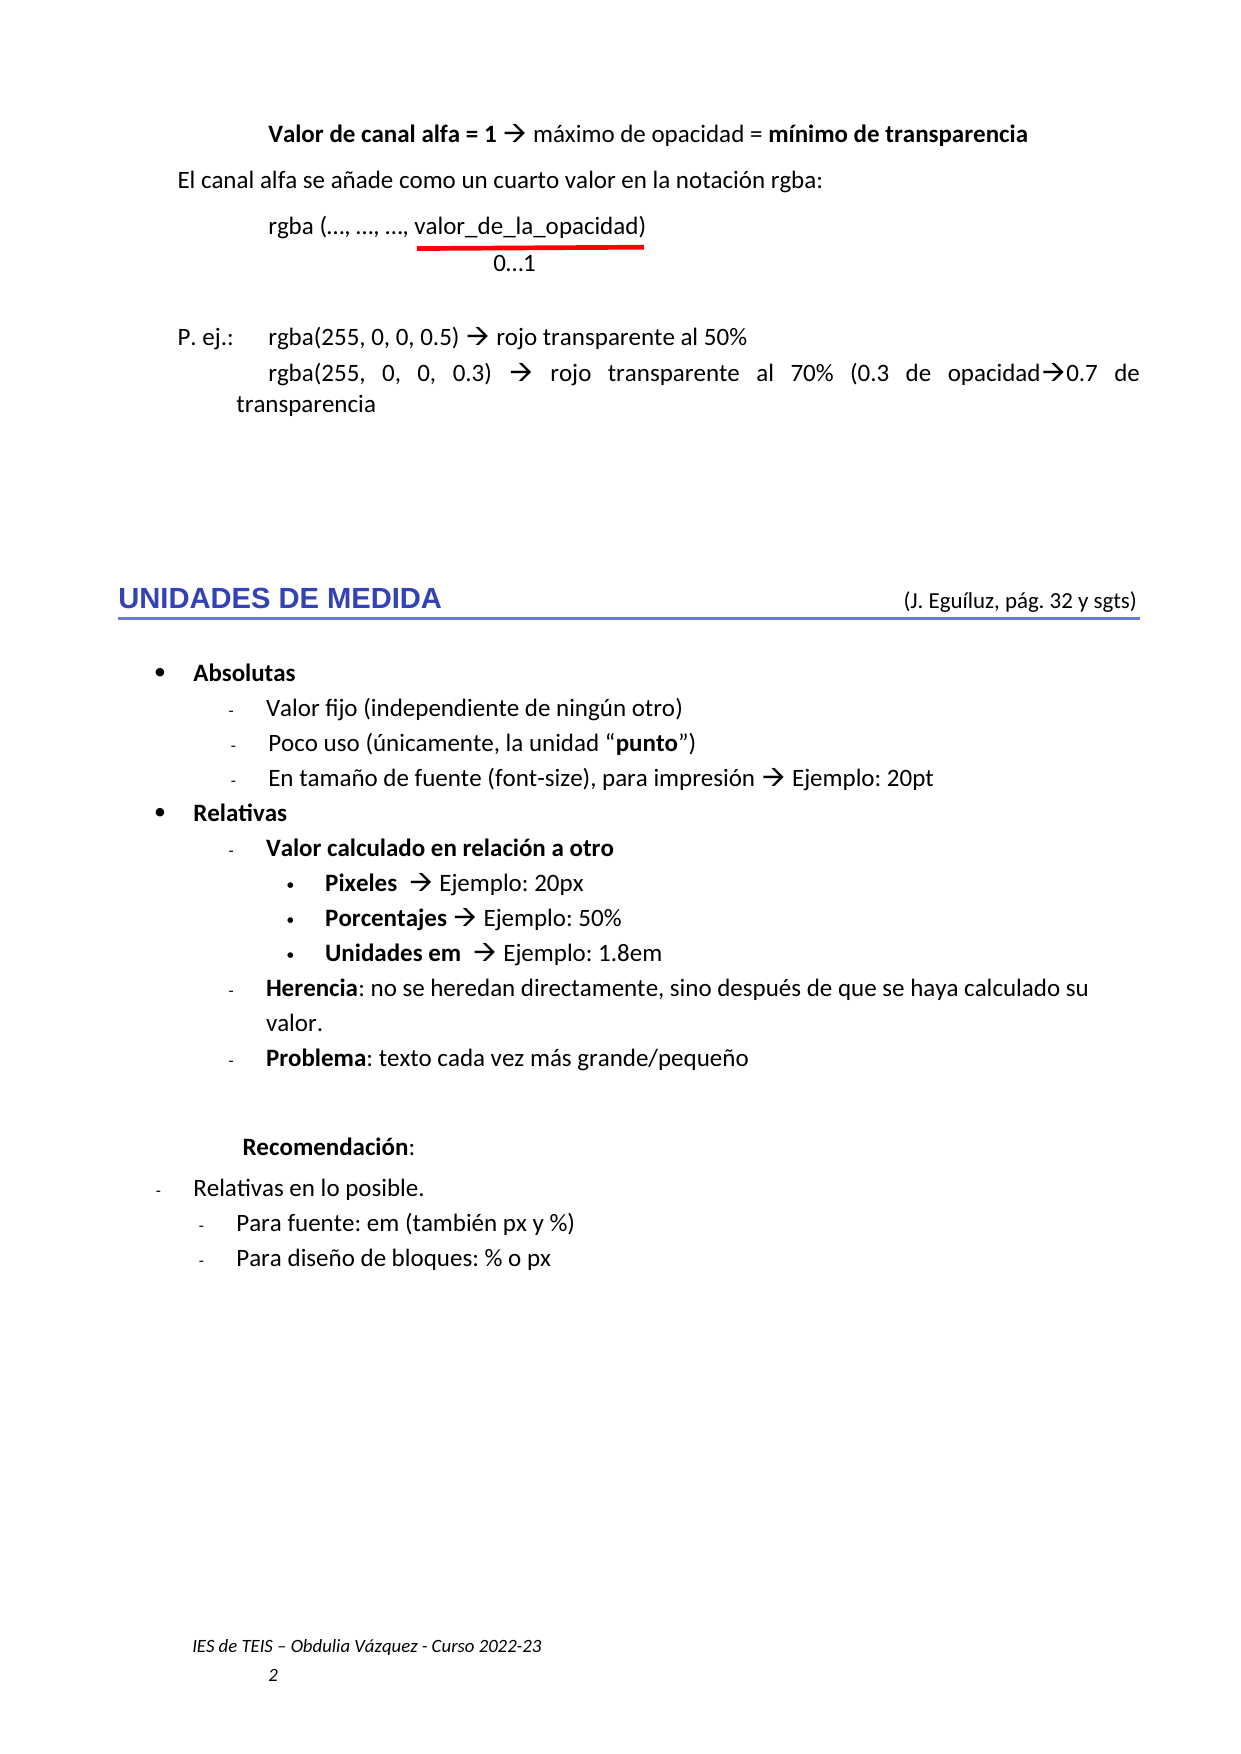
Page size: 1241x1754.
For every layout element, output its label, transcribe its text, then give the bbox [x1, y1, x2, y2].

list Herencia: no se heredan directamente, sino después de que se haya calculado su valor. [228, 972, 1140, 1038]
text El canal alfa se añade como un cuarto valor en la notación rgba: [177, 164, 1140, 195]
list Relativas en lo posible. [156, 1172, 1140, 1203]
list Para fuente: em (también px y %) [199, 1207, 1140, 1238]
text P. ej.: rgba(255, 0, 0, 0.5)  rojo transparente al 50% [177, 321, 1140, 351]
list Poco uso (únicamente, la unidad “punto”) [231, 727, 1140, 758]
text Recomendación: [213, 1131, 1140, 1161]
list Valor fijo (independiente de ningún otro) [228, 692, 1140, 723]
text 0…1 [177, 247, 1140, 278]
list Para diseño de bloques: % o px [199, 1242, 1140, 1273]
list Absolutas [156, 657, 1140, 688]
text rgba(255, 0, 0, 0.3)  rojo transparente al 70% (0.3 de opacidad0.7 de transparencia [236, 357, 1140, 418]
list Problema: texto cada vez más grande/pequeño [228, 1042, 1140, 1073]
list Unidades em  Ejemplo: 1.8em [287, 937, 1140, 968]
list Valor calculado en relación a otro [228, 832, 1140, 863]
list Porcentajes  Ejemplo: 50% [287, 902, 1140, 933]
text rgba (…, …, …, valor_de_la_opacidad) [252, 210, 1199, 241]
list En tamaño de fuente (font-size), para impresión  Ejemplo: 20pt [231, 762, 1140, 793]
text UNIDADES DE MEDIDA (J. Eguíluz, pág. 32 y sgts) [118, 581, 1140, 617]
list Pixeles  Ejemplo: 20px [287, 867, 1140, 898]
text Valor de canal alfa = 1  máximo de opacidad = mínimo de transparencia [268, 118, 1140, 149]
list Relativas [156, 797, 1140, 828]
